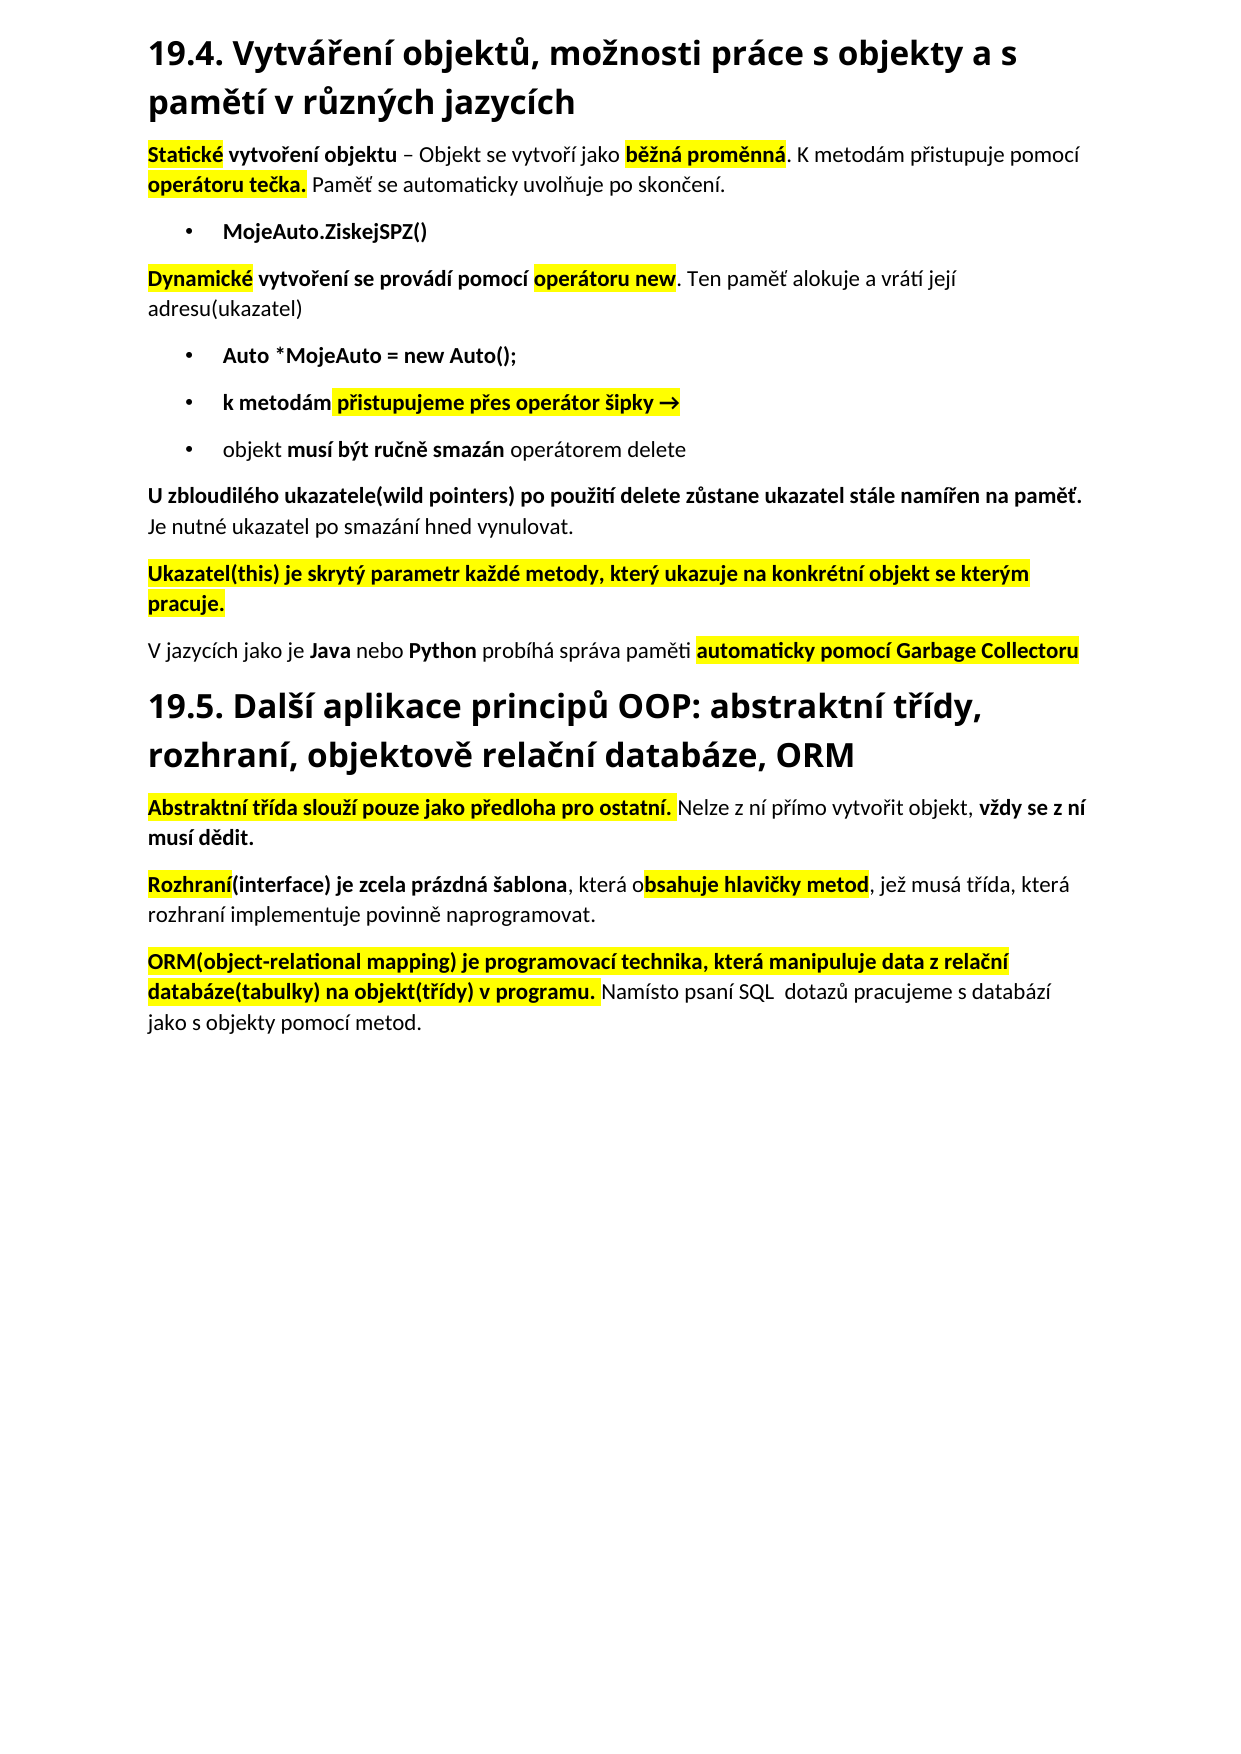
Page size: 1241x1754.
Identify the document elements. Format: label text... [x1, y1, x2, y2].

list objekt musí být ručně smazán operátorem delete [185, 435, 1093, 463]
list k metodám přistupujeme přes operátor šipky → [185, 388, 1093, 416]
subtitle 19.4. Vytváření objektů, možnosti práce s objekty a s pamětí v různých jazycích [148, 29, 1093, 124]
subtitle 19.5. Další aplikace principů OOP: abstraktní třídy, rozhraní, objektově relační databáze, ORM [148, 683, 1093, 777]
text Rozhraní(interface) je zcela prázdná šablona, která obsahuje hlavičky metod, jež musá třída, která rozhraní implementuje povinně naprogramovat. [148, 870, 1093, 928]
text Statické vytvoření objektu – Objekt se vytvoří jako běžná proměnná. K metodám přistupuje pomocí operátoru tečka. Paměť se automaticky uvolňuje po skončení. [148, 140, 1093, 198]
text V jazycích jako je Java nebo Python probíhá správa paměti automaticky pomocí Garbage Collectoru [148, 636, 1093, 664]
text Dynamické vytvoření se provádí pomocí operátoru new. Ten paměť alokuje a vrátí její adresu(ukazatel) [148, 264, 1093, 322]
text Abstraktní třída slouží pouze jako předloha pro ostatní. Nelze z ní přímo vytvořit objekt, vždy se z ní musí dědit. [148, 793, 1093, 851]
list MojeAuto.ZiskejSPZ() [185, 217, 1093, 245]
text Ukazatel(this) je skrytý parametr každé metody, který ukazuje na konkrétní objekt se kterým pracuje. [148, 559, 1093, 617]
text ORM(object-relational mapping) je programovací technika, která manipuluje data z relační databáze(tabulky) na objekt(třídy) v programu. Namísto psaní SQL dotazů pracujeme s databází jako s objekty pomocí metod. [148, 947, 1093, 1036]
list Auto *MojeAuto = new Auto(); [185, 341, 1093, 369]
text U zbloudilého ukazatele(wild pointers) po použití delete zůstane ukazatel stále namířen na paměť. Je nutné ukazatel po smazání hned vynulovat. [148, 482, 1093, 540]
